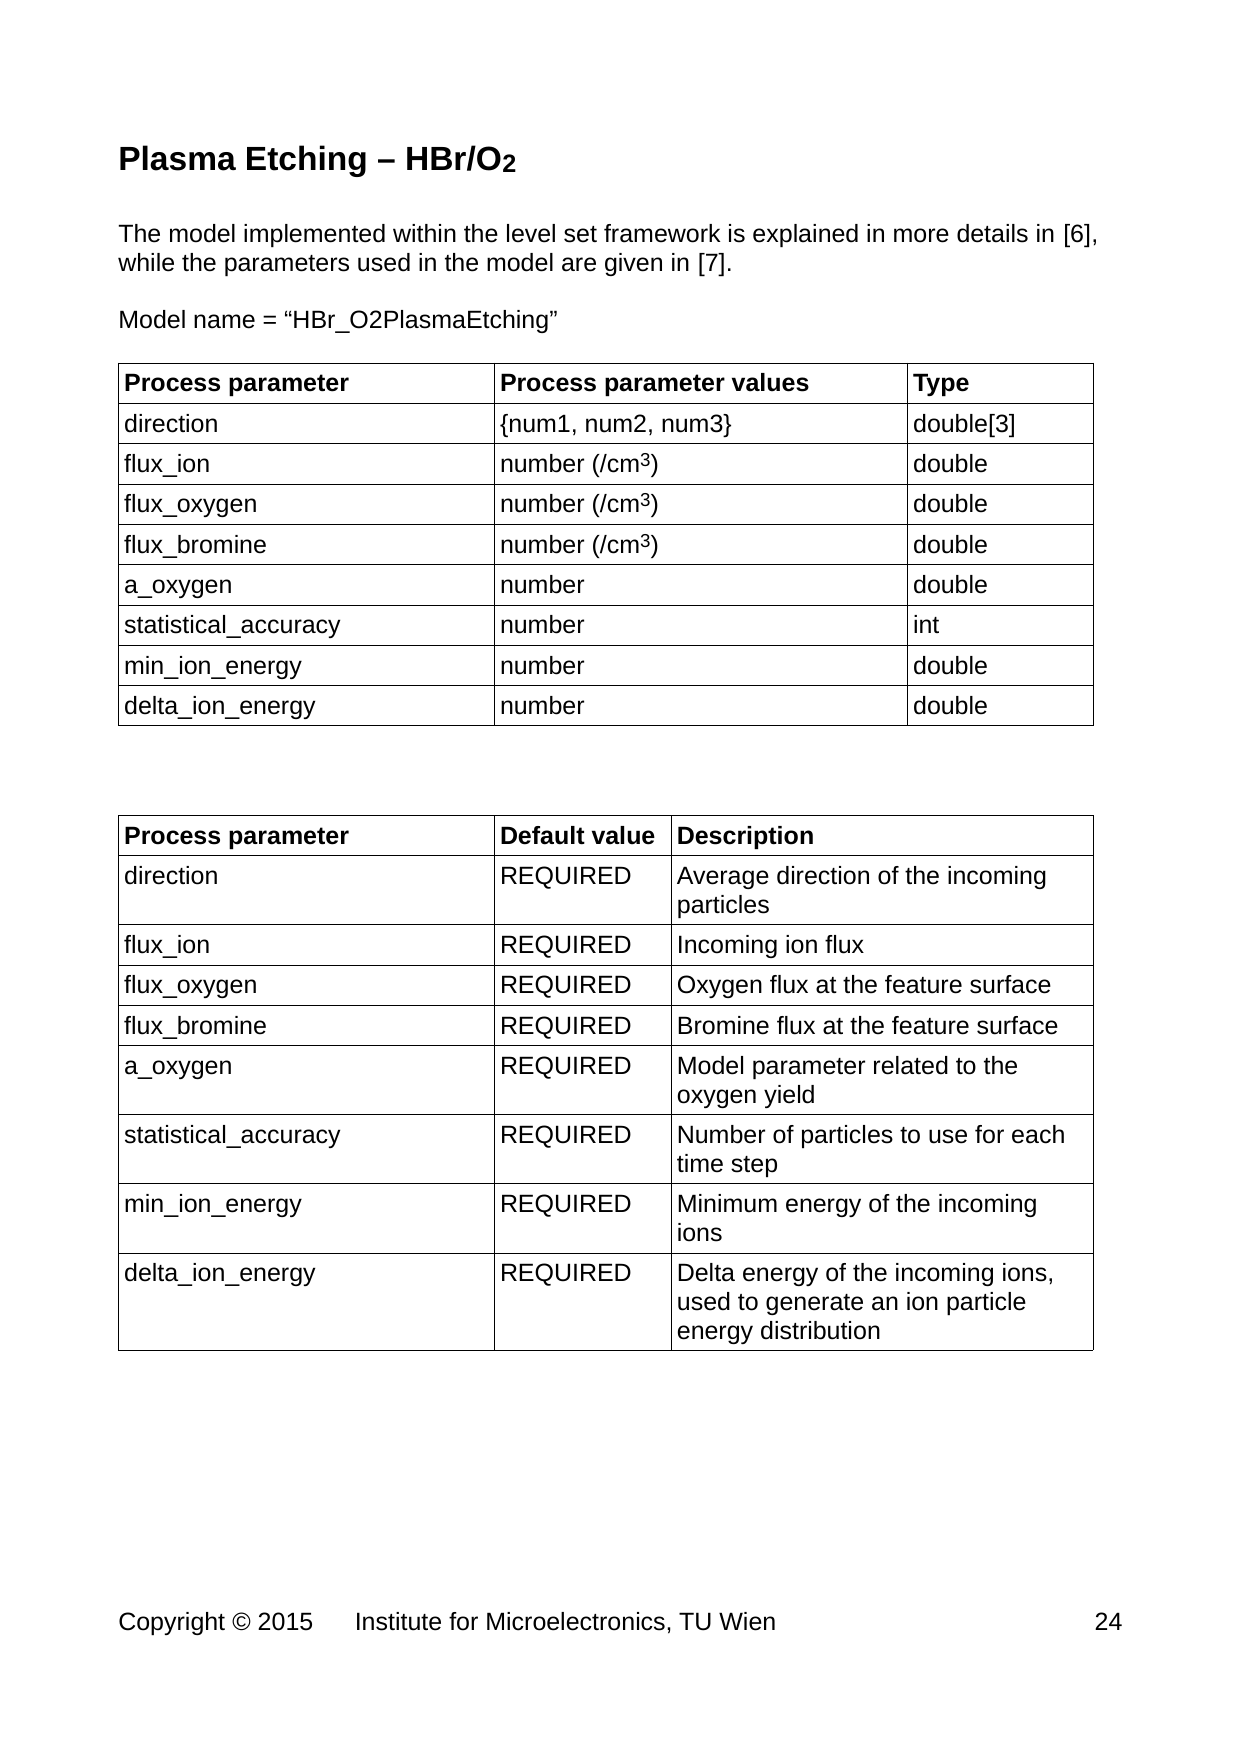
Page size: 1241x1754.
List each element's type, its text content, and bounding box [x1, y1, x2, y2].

table_cell Minimum energy of the incoming ions [672, 1184, 1093, 1252]
table_cell delta_ion_energy [119, 1254, 494, 1350]
table_cell REQUIRED [495, 925, 671, 964]
table_header Process parameter [119, 816, 494, 855]
table_cell flux_bromine [119, 525, 494, 564]
table_cell flux_bromine [119, 1006, 494, 1045]
table_cell Model parameter related to the oxygen yield [672, 1046, 1093, 1114]
table_cell double [908, 565, 1093, 604]
table_cell number [495, 646, 907, 685]
table_cell a_oxygen [119, 1046, 494, 1114]
table_cell direction [119, 856, 494, 924]
table_cell flux_ion [119, 444, 494, 483]
table_cell REQUIRED [495, 1006, 671, 1045]
table_cell Oxygen flux at the feature surface [672, 966, 1093, 1005]
table_cell double[3] [908, 404, 1093, 443]
table_cell double [908, 686, 1093, 725]
table_cell number [495, 565, 907, 604]
table_cell REQUIRED [495, 1254, 671, 1350]
table_cell REQUIRED [495, 1184, 671, 1252]
subtitle Plasma Etching – HBr/O2 [118, 139, 1122, 178]
table_cell number (/cm3) [495, 485, 907, 524]
table_header Process parameter [119, 364, 494, 403]
table_cell Bromine flux at the feature surface [672, 1006, 1093, 1045]
table_cell delta_ion_energy [119, 686, 494, 725]
table_cell direction [119, 404, 494, 443]
table_cell double [908, 525, 1093, 564]
table_cell a_oxygen [119, 565, 494, 604]
table_cell Average direction of the incoming particles [672, 856, 1093, 924]
table_cell flux_ion [119, 925, 494, 964]
table_header Process parameter values [495, 364, 907, 403]
table_cell statistical_accuracy [119, 1115, 494, 1183]
table_cell double [908, 444, 1093, 483]
table_cell flux_oxygen [119, 966, 494, 1005]
table_header Default value [495, 816, 671, 855]
table_cell {num1, num2, num3} [495, 404, 907, 443]
table_cell number [495, 606, 907, 645]
table_cell flux_oxygen [119, 485, 494, 524]
table_cell int [908, 606, 1093, 645]
table_cell min_ion_energy [119, 1184, 494, 1252]
table_cell REQUIRED [495, 1115, 671, 1183]
table_cell double [908, 485, 1093, 524]
table_cell Delta energy of the incoming ions, used to generate an ion particle energy distribution [672, 1254, 1093, 1350]
text Model name = “HBr_O2PlasmaEtching” [118, 305, 1122, 334]
table_cell REQUIRED [495, 966, 671, 1005]
table_cell number (/cm3) [495, 444, 907, 483]
table_cell double [908, 646, 1093, 685]
table_cell REQUIRED [495, 1046, 671, 1114]
table_cell number (/cm3) [495, 525, 907, 564]
table_cell Incoming ion flux [672, 925, 1093, 964]
table_cell number [495, 686, 907, 725]
table_cell statistical_accuracy [119, 606, 494, 645]
table_cell REQUIRED [495, 856, 671, 924]
table_cell min_ion_energy [119, 646, 494, 685]
text The model implemented within the level set framework is explained in more details in [6], while the parameters used in the model are given in [7]. [118, 219, 1122, 276]
table_header Type [908, 364, 1093, 403]
table_header Description [672, 816, 1093, 855]
table_cell Number of particles to use for each time step [672, 1115, 1093, 1183]
